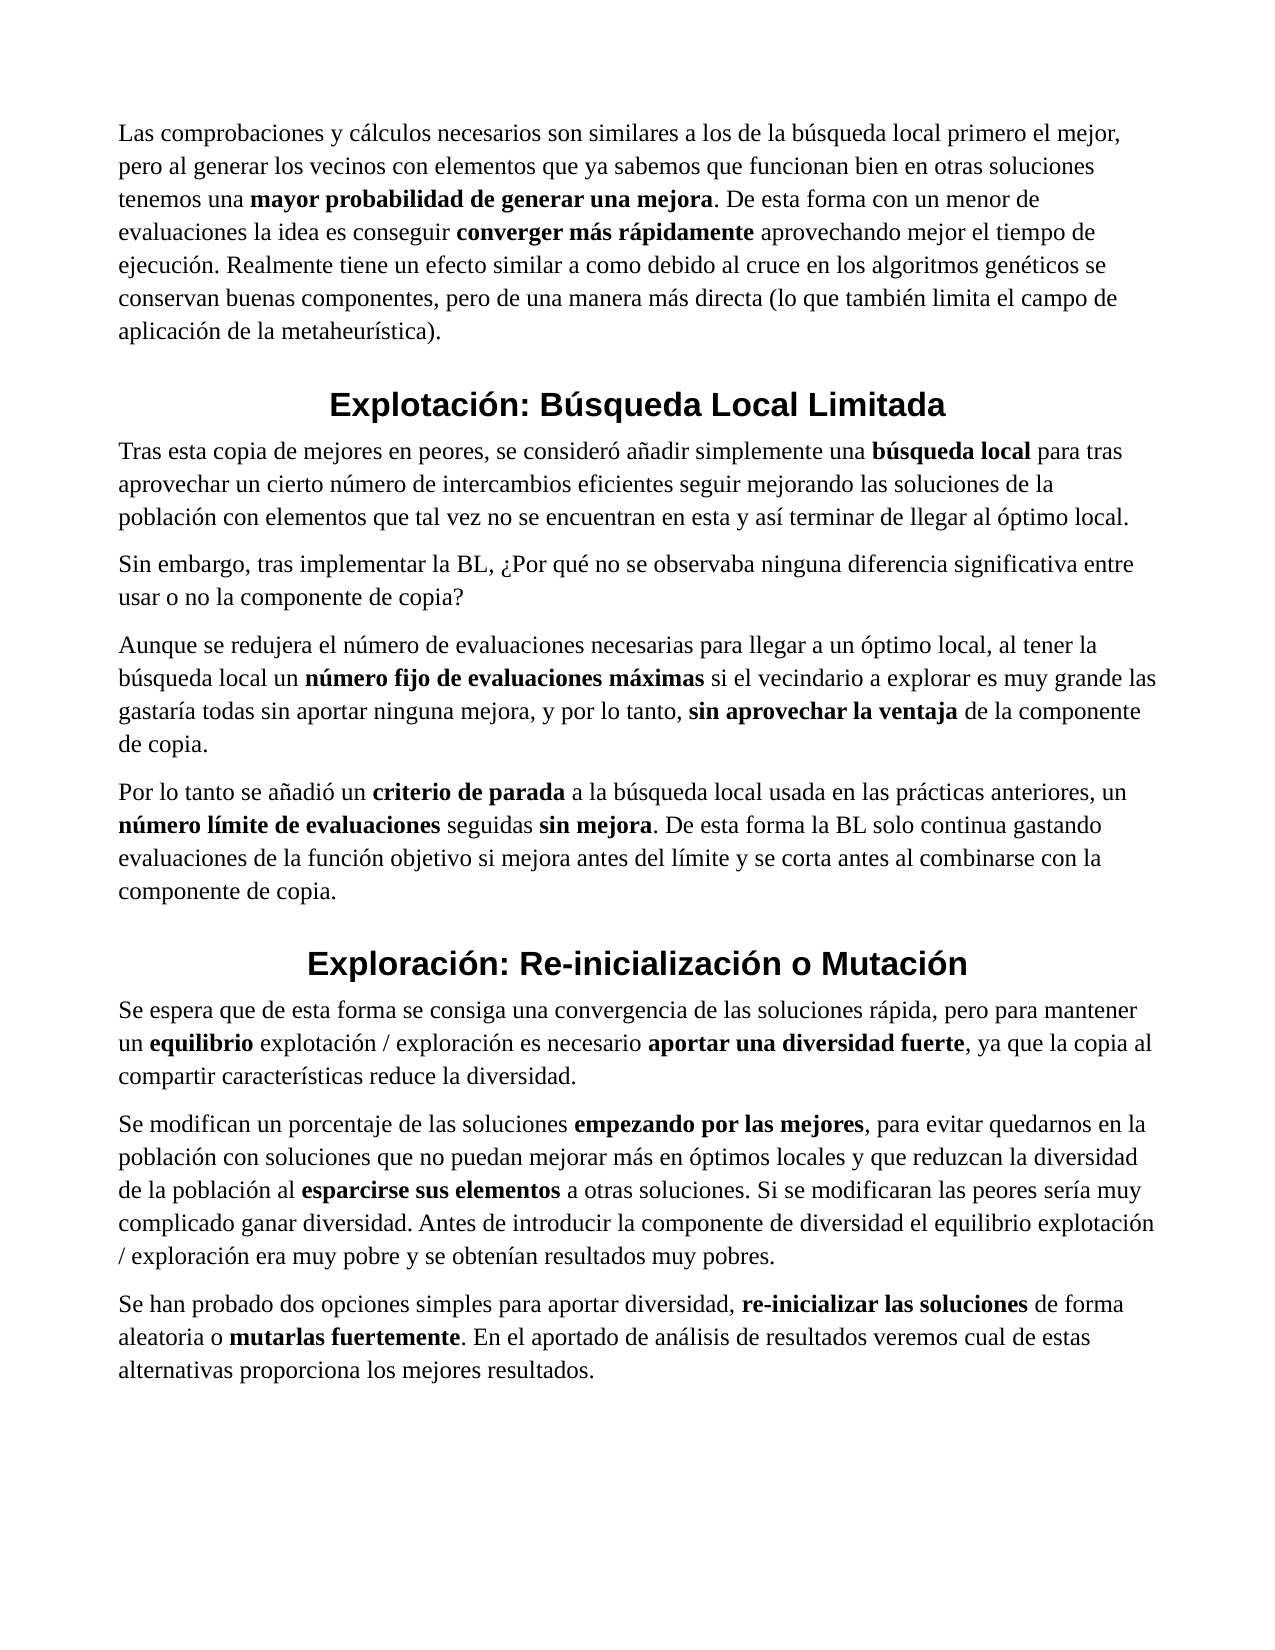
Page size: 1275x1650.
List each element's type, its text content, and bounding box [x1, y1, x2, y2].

text Aunque se redujera el número de evaluaciones necesarias para llegar a un óptimo local, al tener la búsqueda local un número fijo de evaluaciones máximas si el vecindario a explorar es muy grande las gastaría todas sin aportar ninguna mejora, y por lo tanto, sin aprovechar la ventaja de la componente de copia. [118, 630, 1157, 758]
text Se espera que de esta forma se consiga una convergencia de las soluciones rápida, pero para mantener un equilibrio explotación / exploración es necesario aportar una diversidad fuerte, ya que la copia al compartir características reduce la diversidad. [118, 995, 1157, 1090]
text Se han probado dos opciones simples para aportar diversidad, re-inicializar las soluciones de forma aleatoria o mutarlas fuertemente. En el aportado de análisis de resultados veremos cual de estas alternativas proporciona los mejores resultados. [118, 1289, 1157, 1383]
text Se modifican un porcentaje de las soluciones empezando por las mejores, para evitar quedarnos en la población con soluciones que no puedan mejorar más en óptimos locales y que reduzcan la diversidad de la población al esparcirse sus elementos a otras soluciones. Si se modificaran las peores sería muy complicado ganar diversidad. Antes de introducir la componente de diversidad el equilibrio explotación / exploración era muy pobre y se obtenían resultados muy pobres. [118, 1109, 1157, 1270]
text Por lo tanto se añadió un criterio de parada a la búsqueda local usada en las prácticas anteriores, un número límite de evaluaciones seguidas sin mejora. De esta forma la BL solo continua gastando evaluaciones de la función objetivo si mejora antes del límite y se corta antes al combinarse con la componente de copia. [118, 777, 1157, 904]
subtitle Exploración: Re-inicialización o Mutación [118, 944, 1157, 983]
text Sin embargo, tras implementar la BL, ¿Por qué no se observaba ninguna diferencia significativa entre usar o no la componente de copia? [118, 549, 1157, 611]
subtitle Explotación: Búsqueda Local Limitada [118, 385, 1157, 423]
text Las comprobaciones y cálculos necesarios son similares a los de la búsqueda local primero el mejor, pero al generar los vecinos con elementos que ya sabemos que funcionan bien en otras soluciones tenemos una mayor probabilidad de generar una mejora. De esta forma con un menor de evaluaciones la idea es conseguir converger más rápidamente aprovechando mejor el tiempo de ejecución. Realmente tiene un efecto similar a como debido al cruce en los algoritmos genéticos se conservan buenas componentes, pero de una manera más directa (lo que también limita el campo de aplicación de la metaheurística). [118, 118, 1157, 345]
text Tras esta copia de mejores en peores, se consideró añadir simplemente una búsqueda local para tras aprovechar un cierto número de intercambios eficientes seguir mejorando las soluciones de la población con elementos que tal vez no se encuentran en esta y así terminar de llegar al óptimo local. [118, 436, 1157, 531]
